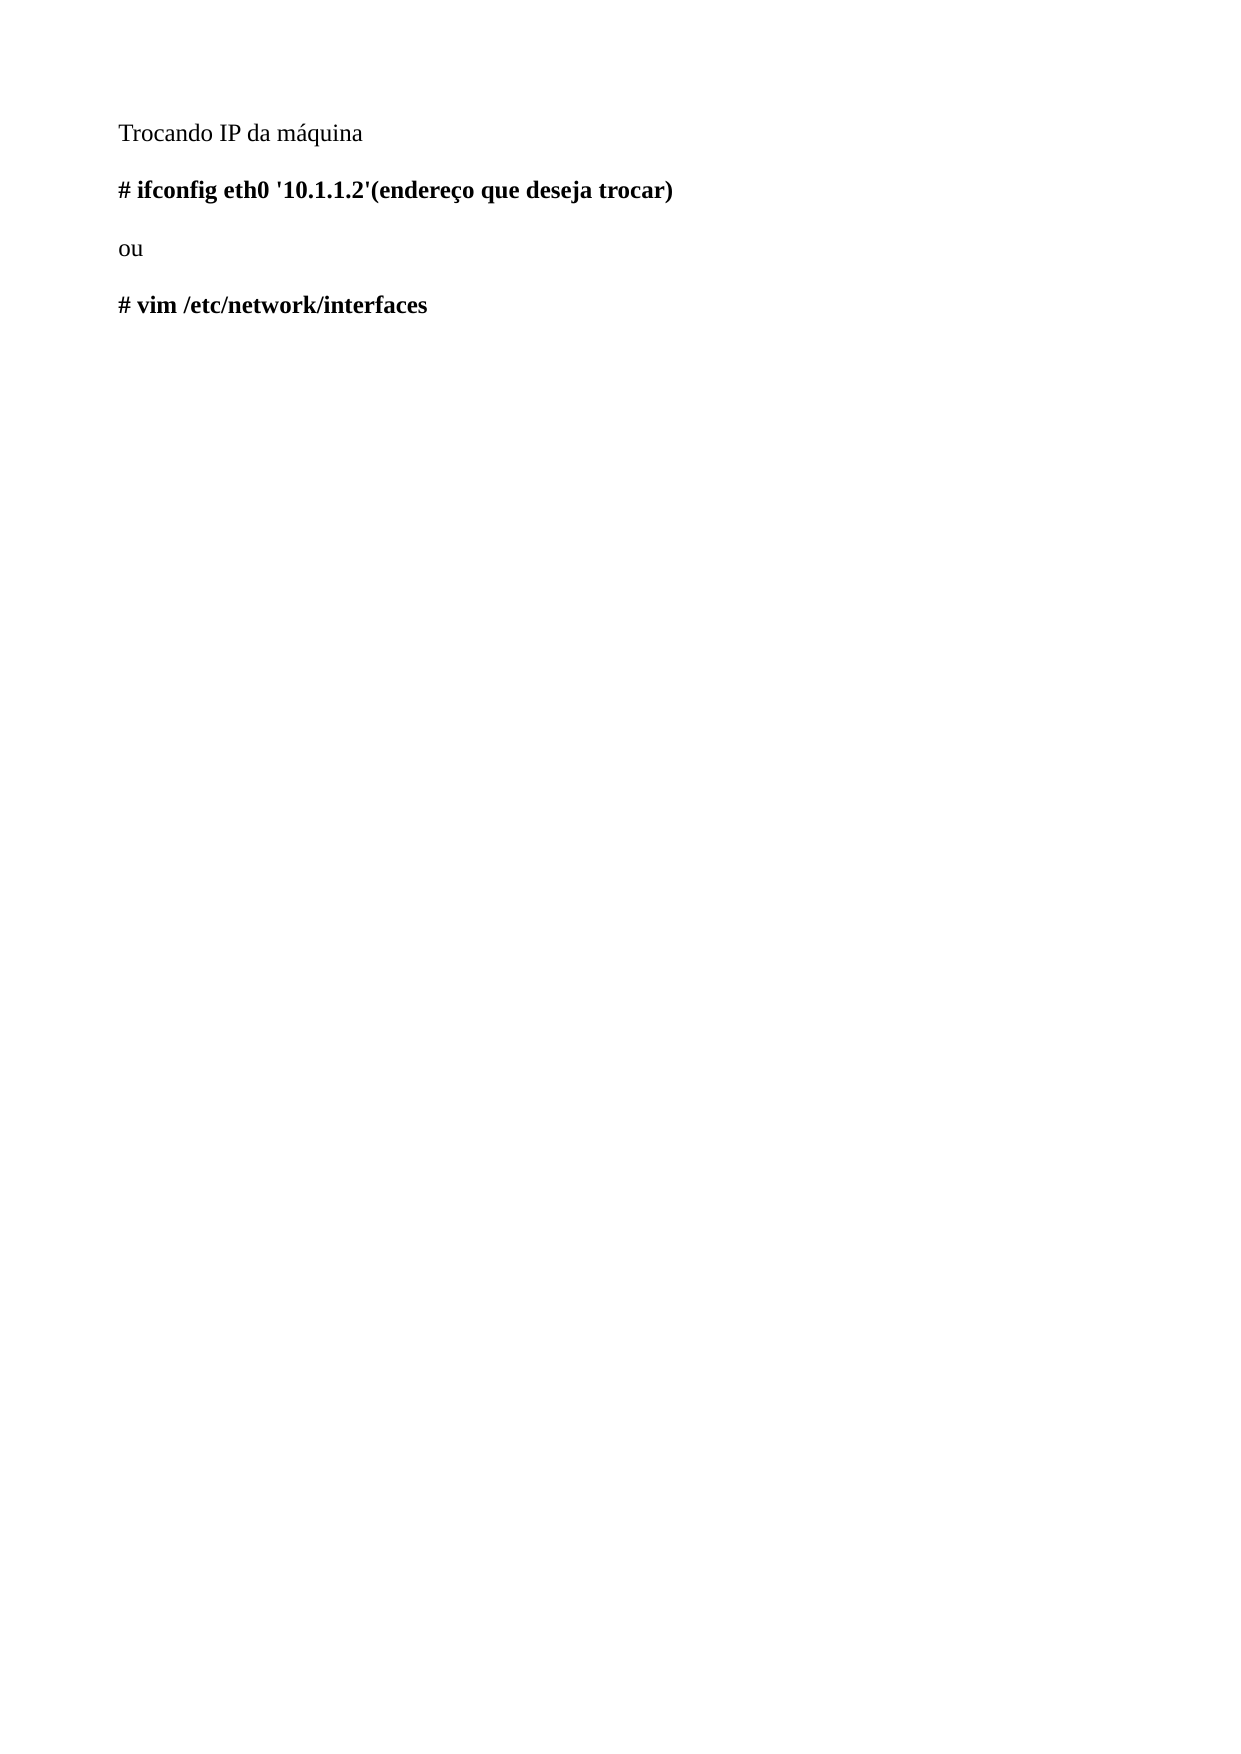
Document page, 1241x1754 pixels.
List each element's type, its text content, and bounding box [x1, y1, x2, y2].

text # ifconfig eth0 '10.1.1.2'(endereço que deseja trocar) [118, 176, 1122, 204]
text # vim /etc/network/interfaces [118, 291, 1122, 319]
text Trocando IP da máquina [118, 118, 1122, 147]
text ou [118, 233, 1122, 262]
